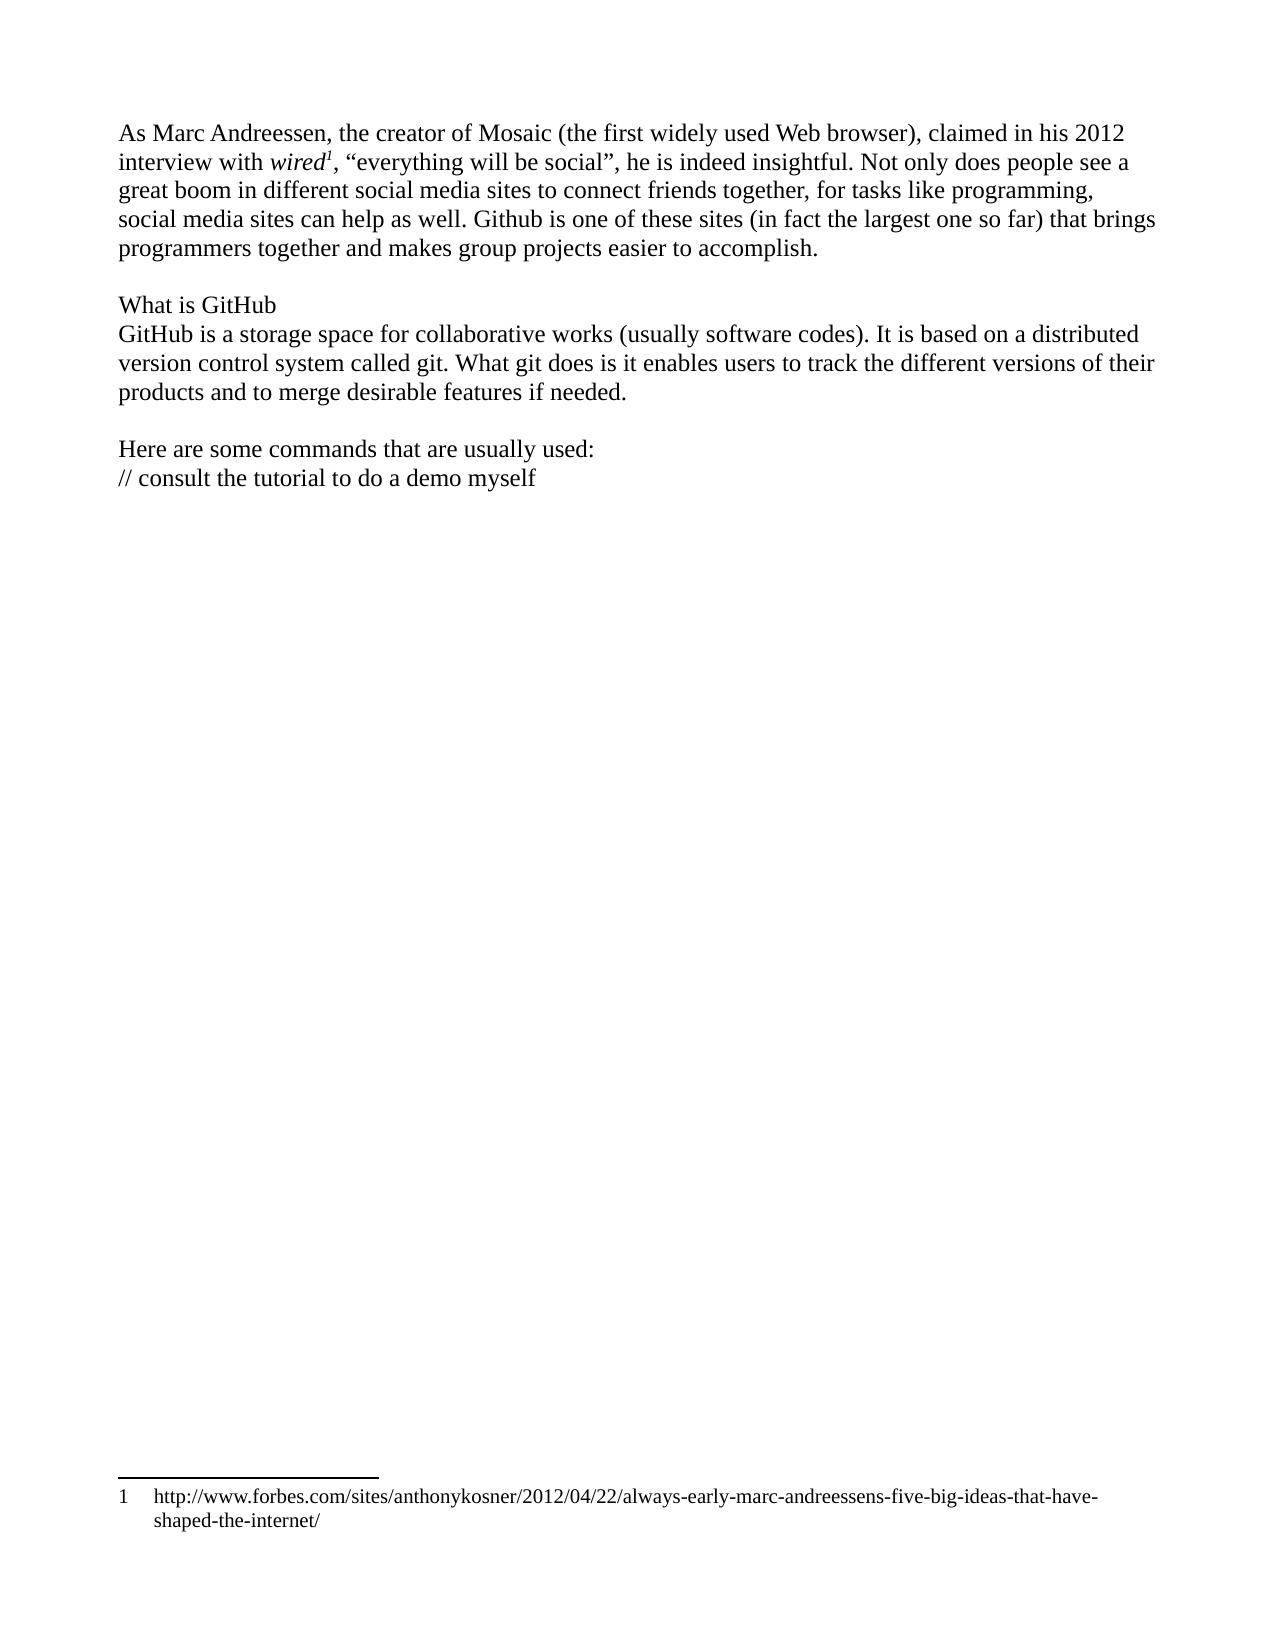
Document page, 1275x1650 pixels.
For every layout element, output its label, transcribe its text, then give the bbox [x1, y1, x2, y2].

text GitHub is a storage space for collaborative works (usually software codes). It is based on a distributed version control system called git. What git does is it enables users to track the different versions of their products and to merge desirable features if needed. [118, 319, 1157, 406]
text As Marc Andreessen, the creator of Mosaic (the first widely used Web browser), claimed in his 2012 interview with wired, “everything will be social”, he is indeed insightful. Not only does people see a great boom in different social media sites to connect friends together, for tasks like programming, social media sites can help as well. Github is one of these sites (in fact the largest one so far) that brings programmers together and makes group projects easier to accomplish. [118, 118, 1157, 262]
text // consult the tutorial to do a demo myself [118, 463, 1157, 492]
text What is GitHub [118, 291, 1157, 319]
text http://www.forbes.com/sites/anthonykosner/2012/04/22/always-early-marc-andreessens-five-big-ideas-that-have-shaped-the-internet/ [118, 1484, 1157, 1532]
text Here are some commands that are usually used: [118, 434, 1157, 463]
